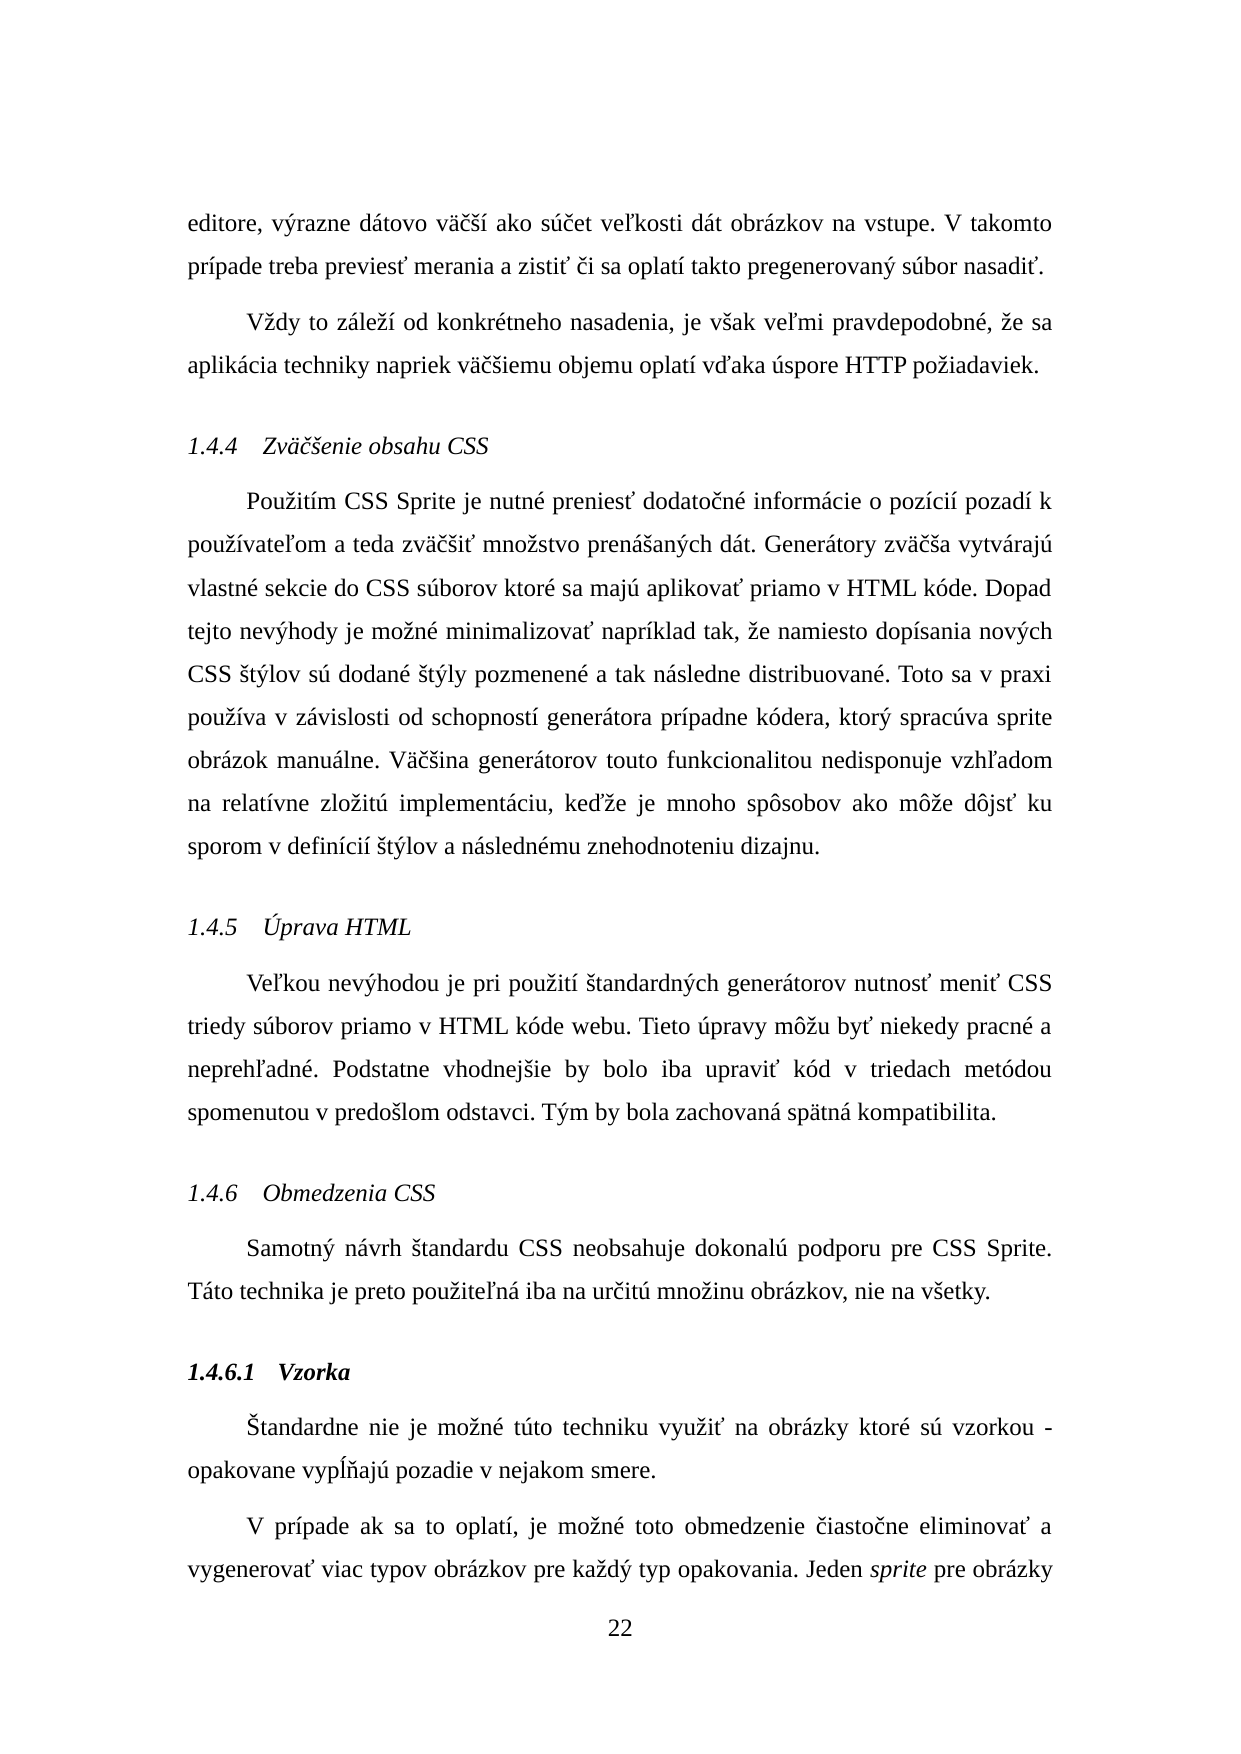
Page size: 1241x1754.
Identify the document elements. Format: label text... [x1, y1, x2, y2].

subtitle Úprava HTML [187, 912, 1053, 941]
subtitle Zväčšenie obsahu CSS [187, 431, 1053, 459]
text Použitím CSS Sprite je nutné preniesť dodatočné informácie o pozícií pozadí k používateľom a teda zväčšiť množstvo prenášaných dát. Generátory zväčša vytvárajú vlastné sekcie do CSS súborov ktoré sa majú aplikovať priamo v HTML kóde. Dopad tejto nevýhody je možné minimalizovať napríklad tak, že namiesto dopísania nových CSS štýlov sú dodané štýly pozmenené a tak následne distribuované. Toto sa v praxi používa v závislosti od schopností generátora prípadne kódera, ktorý spracúva sprite obrázok manuálne. Väčšina generátorov touto funkcionalitou nedisponuje vzhľadom na relatívne zložitú implementáciu, keďže je mnoho spôsobov ako môže dôjsť ku sporom v definícií štýlov a následnému znehodnoteniu dizajnu. [187, 486, 1053, 860]
text editore, výrazne dátovo väčší ako súčet veľkosti dát obrázkov na vstupe. V takomto prípade treba previesť merania a zistiť či sa oplatí takto pregenerovaný súbor nasadiť. [187, 208, 1053, 280]
text Veľkou nevýhodou je pri použití štandardných generátorov nutnosť meniť CSS triedy súborov priamo v HTML kóde webu. Tieto úpravy môžu byť niekedy pracné a neprehľadné. Podstatne vhodnejšie by bolo iba upraviť kód v triedach metódou spomenutou v predošlom odstavci. Tým by bola zachovaná spätná kompatibilita. [187, 968, 1053, 1126]
text Štandardne nie je možné túto techniku využiť na obrázky ktoré sú vzorkou - opakovane vypĺňajú pozadie v nejakom smere. [187, 1412, 1053, 1484]
text Samotný návrh štandardu CSS neobsahuje dokonalú podporu pre CSS Sprite. Táto technika je preto použiteľná iba na určitú množinu obrázkov, nie na všetky. [187, 1233, 1053, 1305]
text V prípade ak sa to oplatí, je možné toto obmedzenie čiastočne eliminovať a vygenerovať viac typov obrázkov pre každý typ opakovania. Jeden sprite pre obrázky [187, 1511, 1053, 1583]
text Vždy to záleží od konkrétneho nasadenia, je však veľmi pravdepodobné, že sa aplikácia techniky napriek väčšiemu objemu oplatí vďaka úspore HTTP požiadaviek. [187, 307, 1053, 379]
subtitle Obmedzenia CSS [187, 1178, 1053, 1206]
subtitle Vzorka [187, 1357, 1053, 1386]
